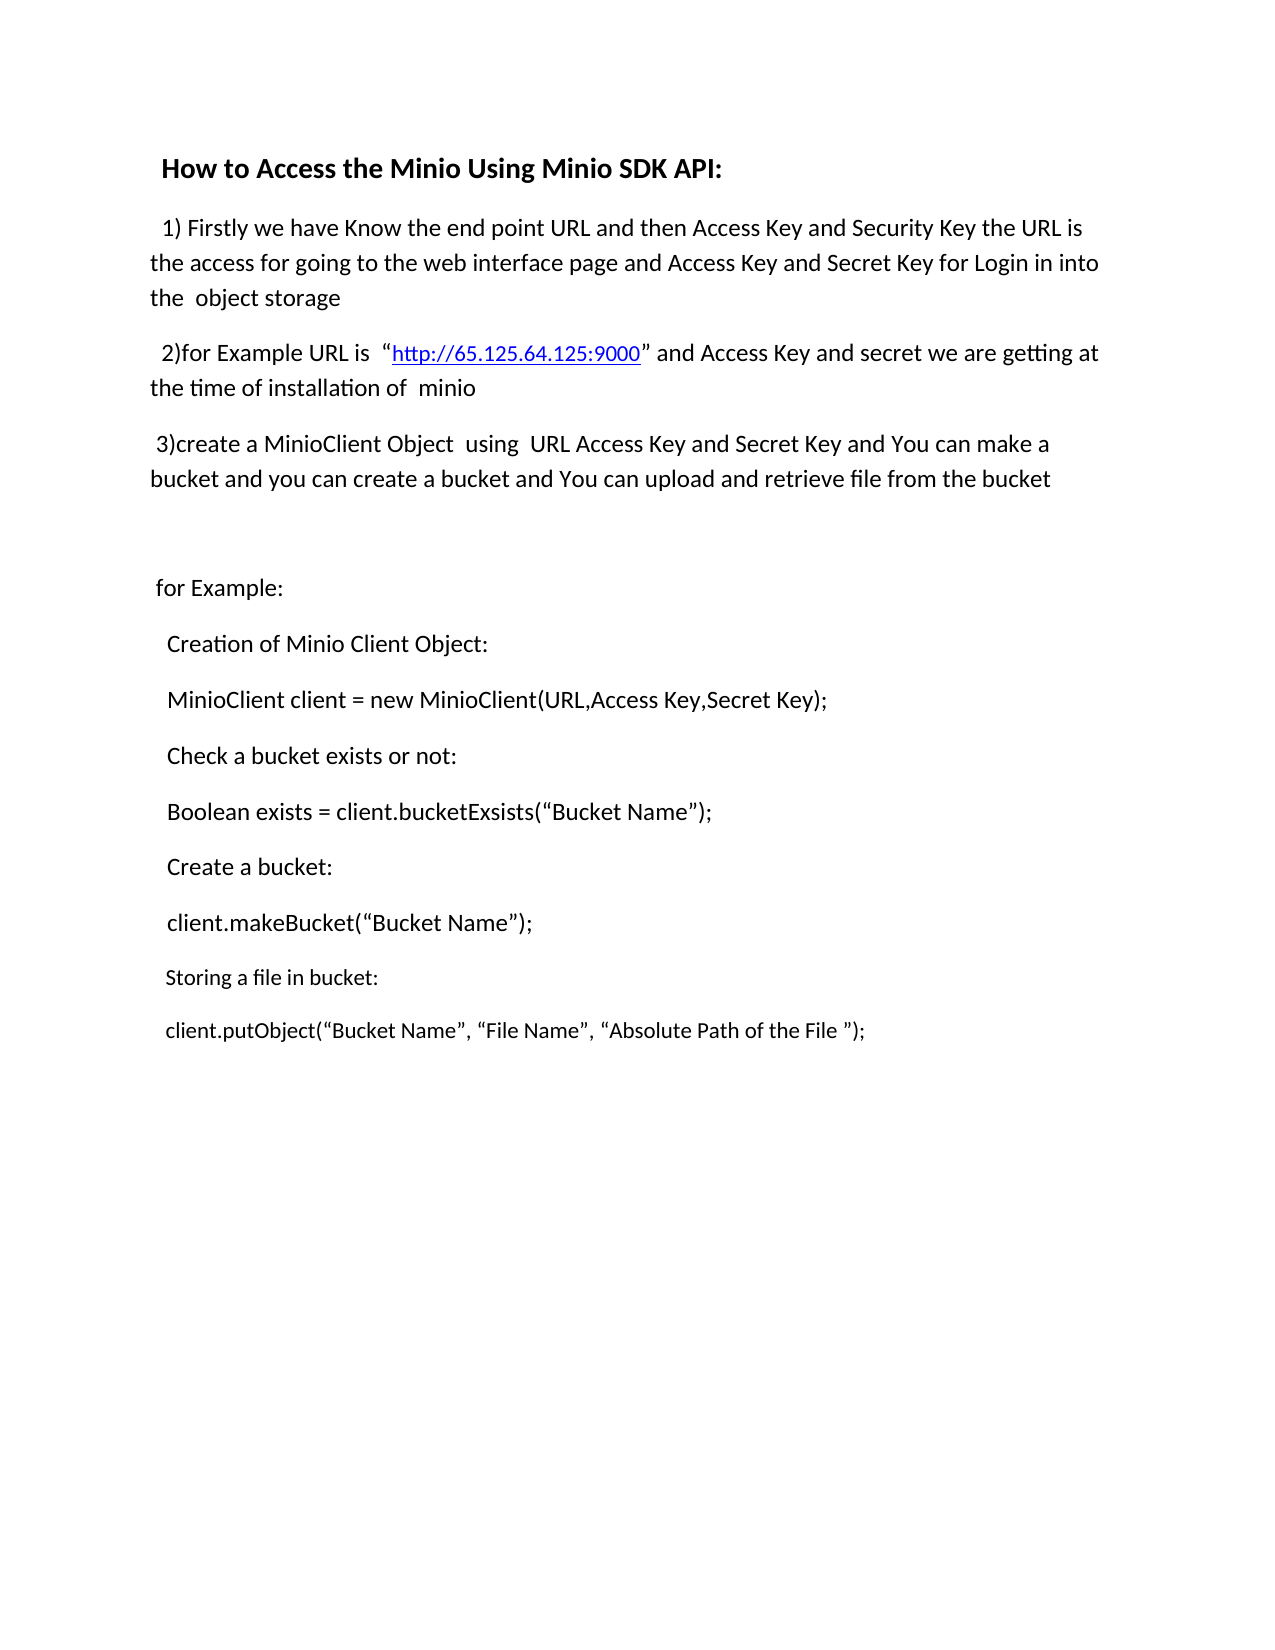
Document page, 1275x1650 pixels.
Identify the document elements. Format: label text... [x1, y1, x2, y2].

text client.makeBucket(“Bucket Name”); [150, 907, 1125, 938]
text MinioClient client = new MinioClient(URL,Access Key,Secret Key); [150, 684, 1125, 714]
text for Example: [150, 572, 1125, 603]
text How to Access the Minio Using Minio SDK API: [150, 150, 1125, 186]
text Storing a file in bucket: [150, 963, 1125, 991]
text client.putObject(“Bucket Name”, “File Name”, “Absolute Path of the File ”); [150, 1016, 1125, 1044]
text Check a bucket exists or not: [150, 740, 1125, 770]
text Boolean exists = client.bucketExsists(“Bucket Name”); [150, 796, 1125, 826]
text 2)for Example URL is “http://65.125.64.125:9000” and Access Key and secret we are getting at the time of installation of minio [150, 338, 1125, 403]
text 1) Firstly we have Know the end point URL and then Access Key and Security Key the URL is the access for going to the web interface page and Access Key and Secret Key for Login in into the object storage [150, 212, 1125, 312]
text Create a bucket: [150, 851, 1125, 882]
text 3)create a MinioClient Object using URL Access Key and Secret Key and You can make a bucket and you can create a bucket and You can upload and retrieve file from the bucket [150, 428, 1125, 494]
text Creation of Minio Client Object: [150, 628, 1125, 659]
